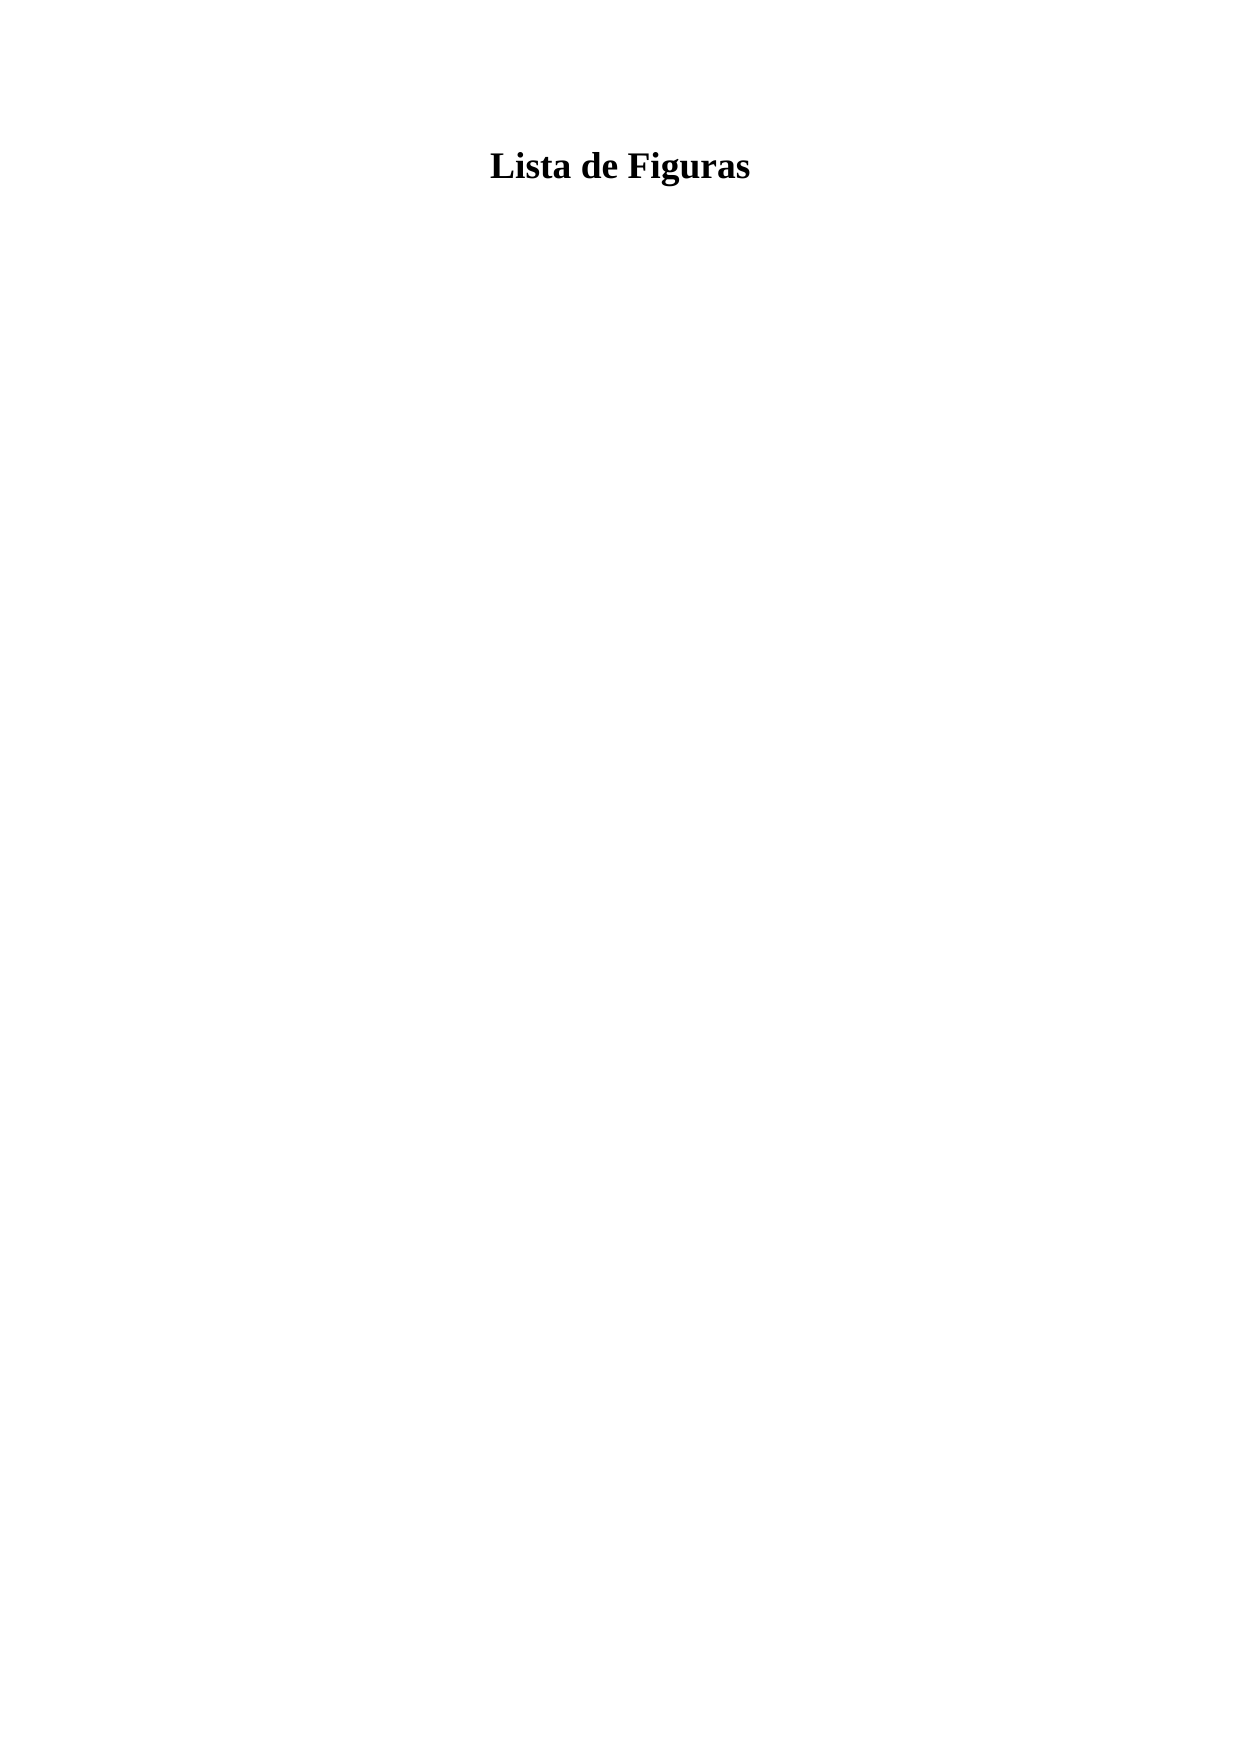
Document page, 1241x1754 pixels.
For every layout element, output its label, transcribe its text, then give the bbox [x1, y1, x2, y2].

subtitle Lista de Figuras [118, 143, 1122, 186]
